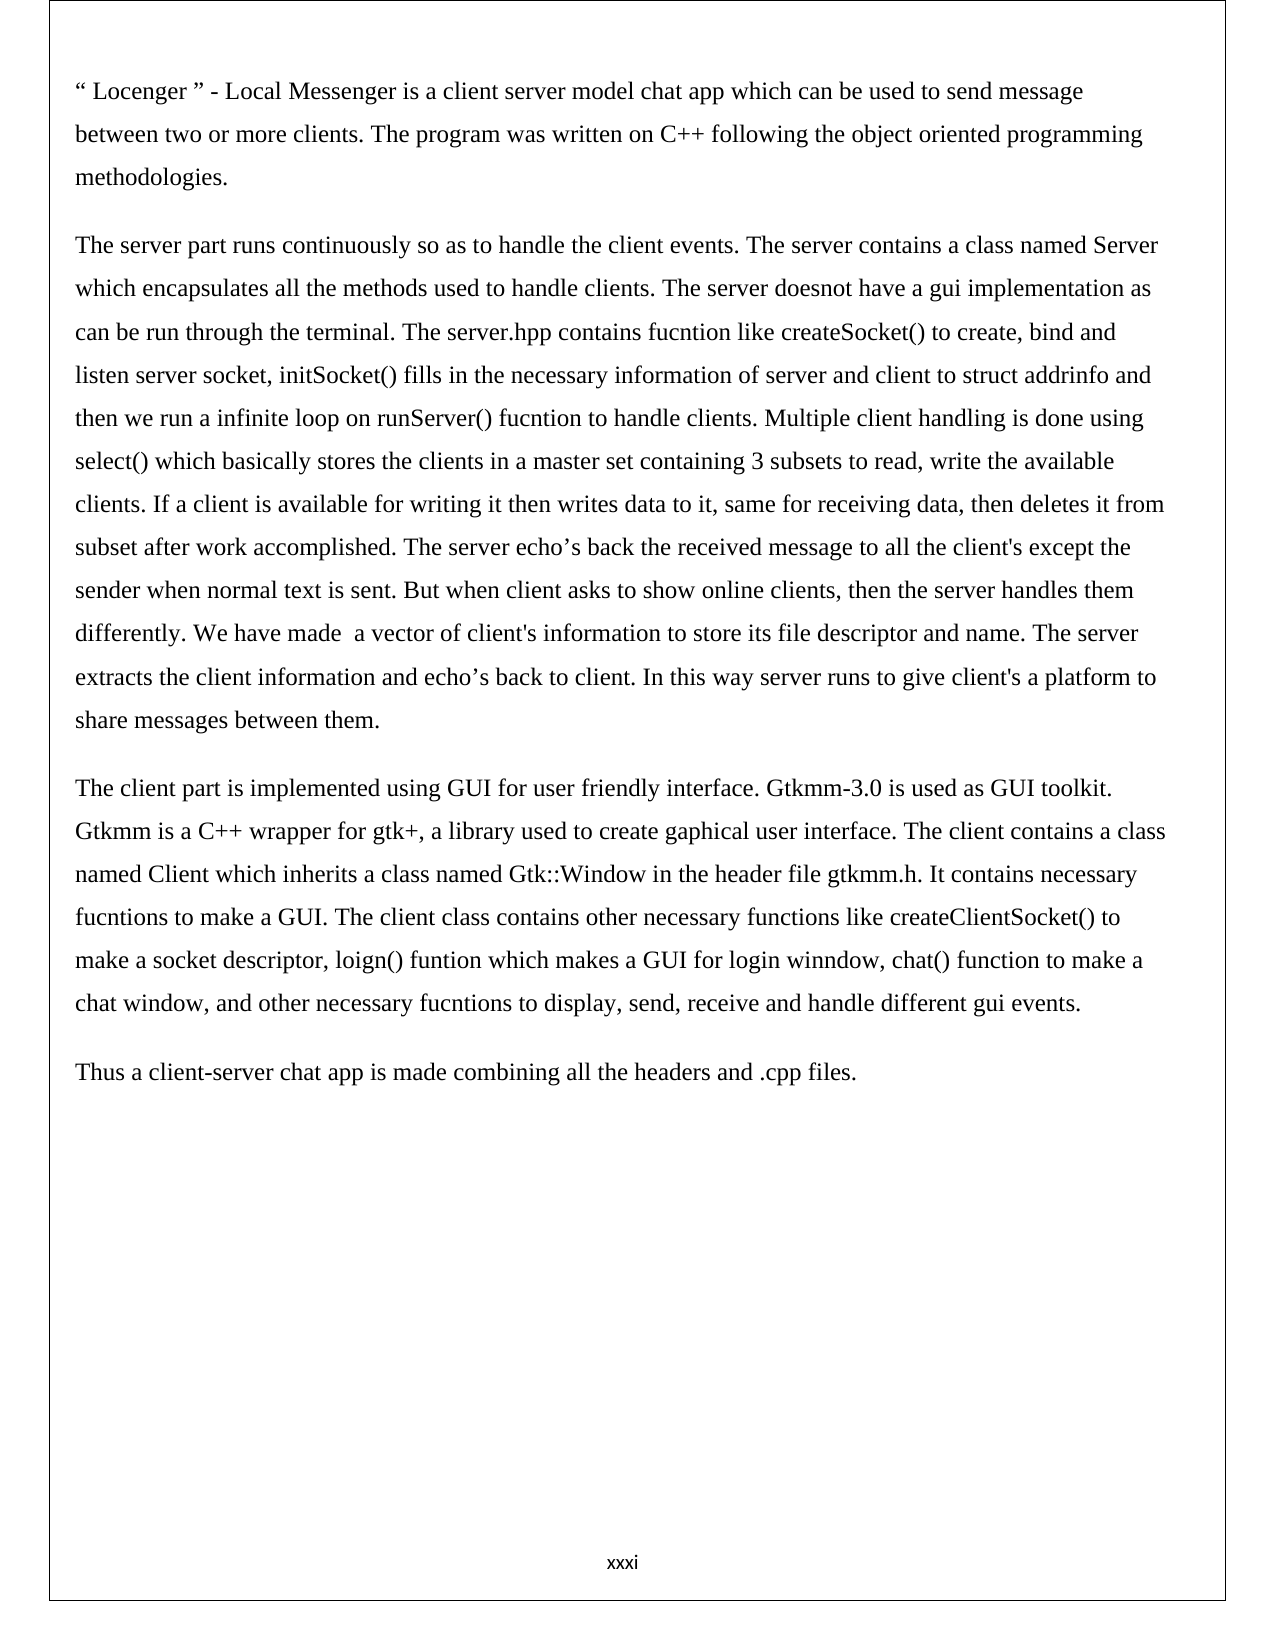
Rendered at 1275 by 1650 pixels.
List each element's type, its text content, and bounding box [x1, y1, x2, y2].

text The server part runs continuously so as to handle the client events. The server contains a class named Server which encapsulates all the methods used to handle clients. The server doesnot have a gui implementation as can be run through the terminal. The server.hpp contains fucntion like createSocket() to create, bind and listen server socket, initSocket() fills in the necessary information of server and client to struct addrinfo and then we run a infinite loop on runServer() fucntion to handle clients. Multiple client handling is done using select() which basically stores the clients in a master set containing 3 subsets to read, write the available clients. If a client is available for writing it then writes data to it, same for receiving data, then deletes it from subset after work accomplished. The server echo’s back the received message to all the client's except the sender when normal text is sent. But when client asks to show online clients, then the server handles them differently. We have made a vector of client's information to store its file descriptor and name. The server extracts the client information and echo’s back to client. In this way server runs to give client's a platform to share messages between them. [75, 230, 1170, 733]
text The client part is implemented using GUI for user friendly interface. Gtkmm-3.0 is used as GUI toolkit. Gtkmm is a C++ wrapper for gtk+, a library used to create gaphical user interface. The client contains a class named Client which inherits a class named Gtk::Window in the header file gtkmm.h. It contains necessary fucntions to make a GUI. The client class contains other necessary functions like createClientSocket() to make a socket descriptor, loign() funtion which makes a GUI for login winndow, chat() function to make a chat window, and other necessary fucntions to display, send, receive and handle different gui events. [75, 773, 1170, 1017]
text “ Locenger ” - Local Messenger is a client server model chat app which can be used to send message between two or more clients. The program was written on C++ following the object oriented programming methodologies. [75, 76, 1170, 191]
text Thus a client-server chat app is made combining all the headers and .cpp files. [75, 1057, 1170, 1085]
